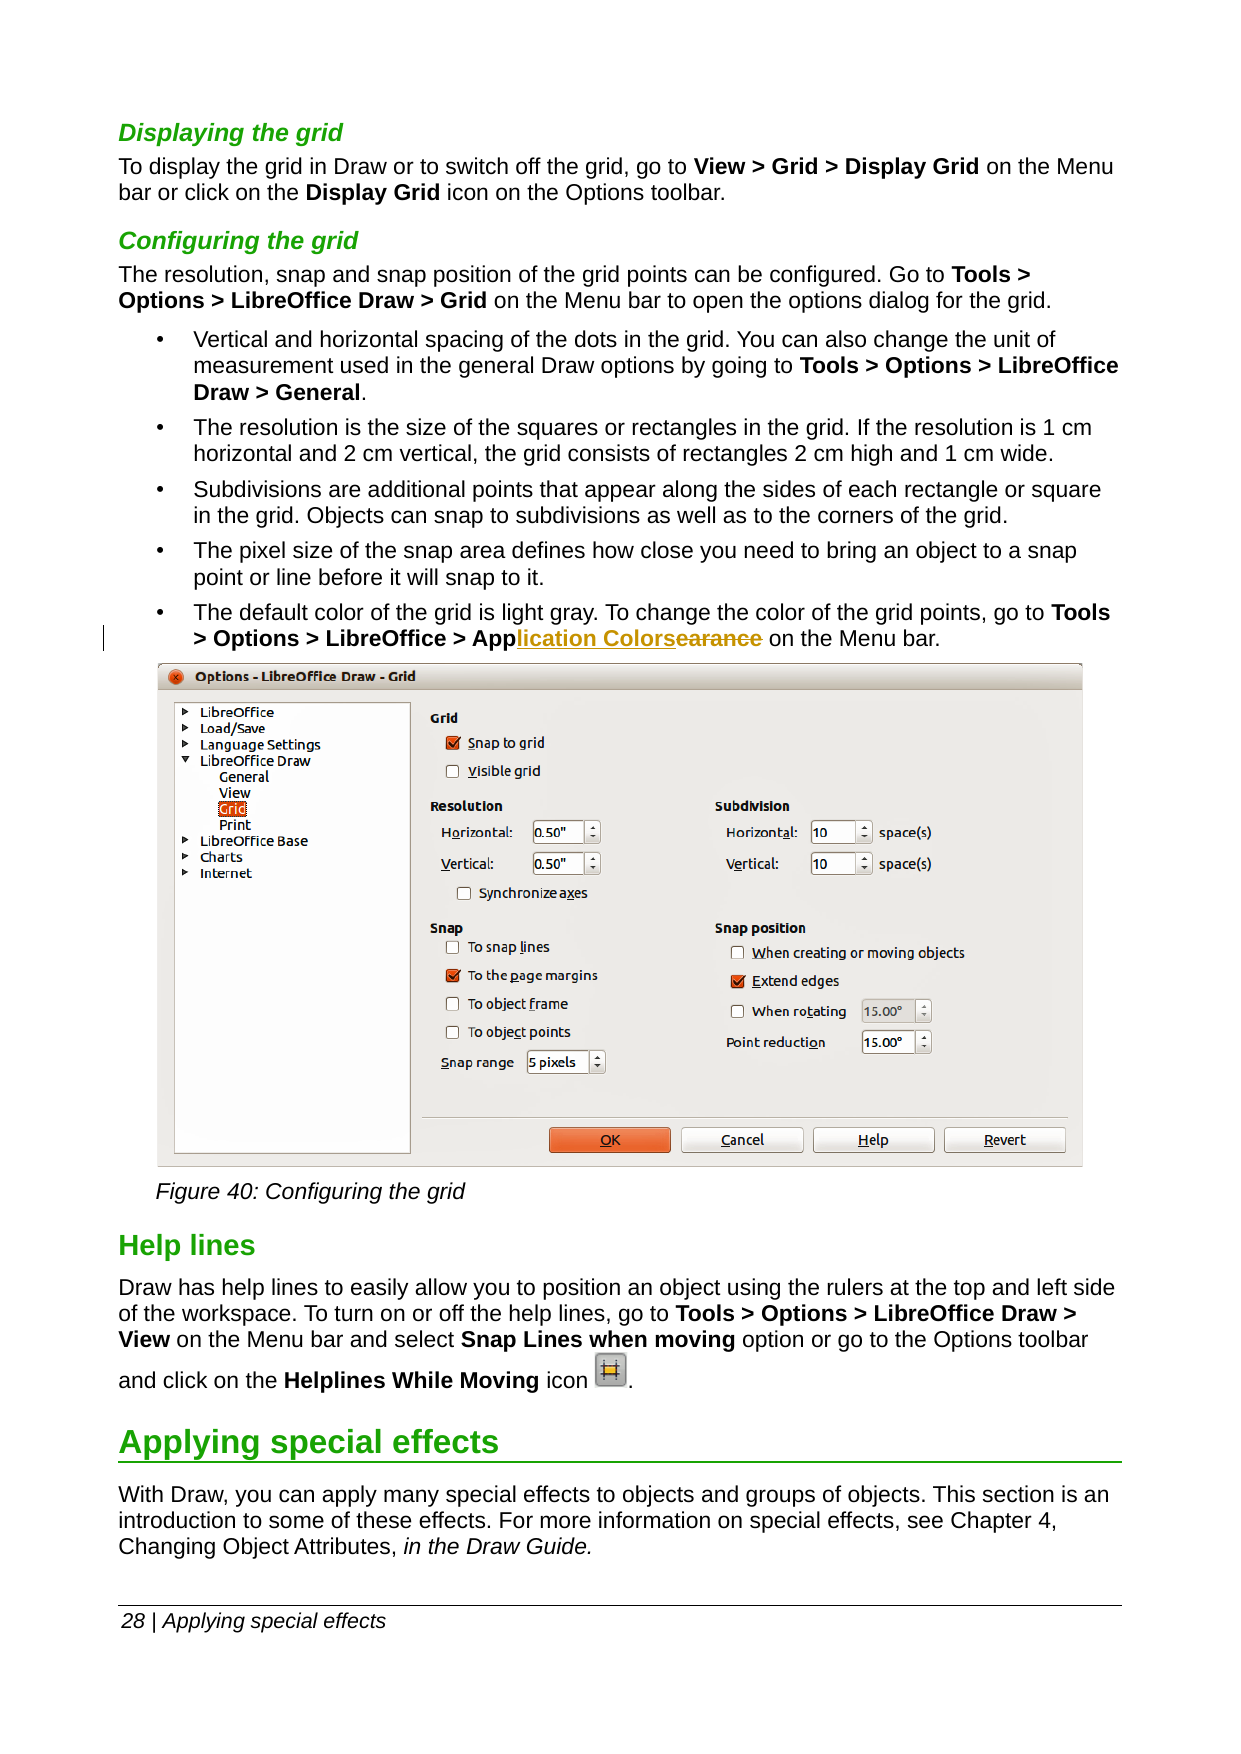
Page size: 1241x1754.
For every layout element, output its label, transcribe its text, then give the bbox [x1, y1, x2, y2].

list The default color of the grid is light gray. To change the color of the grid points, go to Tools > Options > LibreOffice > Application Colors on the Menu bar. [156, 599, 1122, 651]
list The resolution is the size of the squares or rectangles in the grid. If the resolution is 1 cm horizontal and 2 cm vertical, the grid consists of rectangles 2 cm high and 1 cm wide. [156, 414, 1122, 467]
picture [157, 663, 1083, 1167]
list The pixel size of the snap area defines how close you need to bring an object to a snap point or line before it will snap to it. [156, 537, 1122, 590]
text To display the grid in Draw or to switch off the grid, go to View > Grid > Display Grid on the Menu bar or click on the Display Grid icon on the Options toolbar. [118, 153, 1122, 206]
text Figure 40: Configuring the grid [155, 1178, 1085, 1204]
subtitle Configuring the grid [118, 226, 1122, 255]
text The resolution, snap and snap position of the grid points can be configured. Go to Tools > Options > LibreOffice Draw > Grid on the Menu bar to open the options dialog for the grid. [118, 261, 1122, 313]
list Subdivisions are additional points that appear along the sides of each rectangle or square in the grid. Objects can snap to subdivisions as well as to the corners of the grid. [156, 476, 1122, 528]
text With Draw, you can apply many special effects to objects and groups of objects. This section is an introduction to some of these effects. For more information on special effects, see Chapter 4, Changing Object Attributes, in the Draw Guide. [118, 1481, 1122, 1560]
subtitle Applying special effects [118, 1422, 1122, 1461]
picture [594, 1352, 628, 1388]
text Draw has help lines to easily allow you to position an object using the rulers at the top and left side of the workspace. To turn on or off the help lines, go to Tools > Options > LibreOffice Draw > View on the Menu bar and select Snap Lines when moving option or go to the Options toolbar and click on the Helplines While Moving icon . [118, 1273, 1122, 1393]
list Vertical and horizontal spacing of the dots in the grid. You can also change the unit of measurement used in the general Draw options by going to Tools > Options > LibreOffice Draw > General. [156, 326, 1122, 405]
subtitle Help lines [118, 1228, 1122, 1262]
subtitle Displaying the grid [118, 118, 1122, 147]
